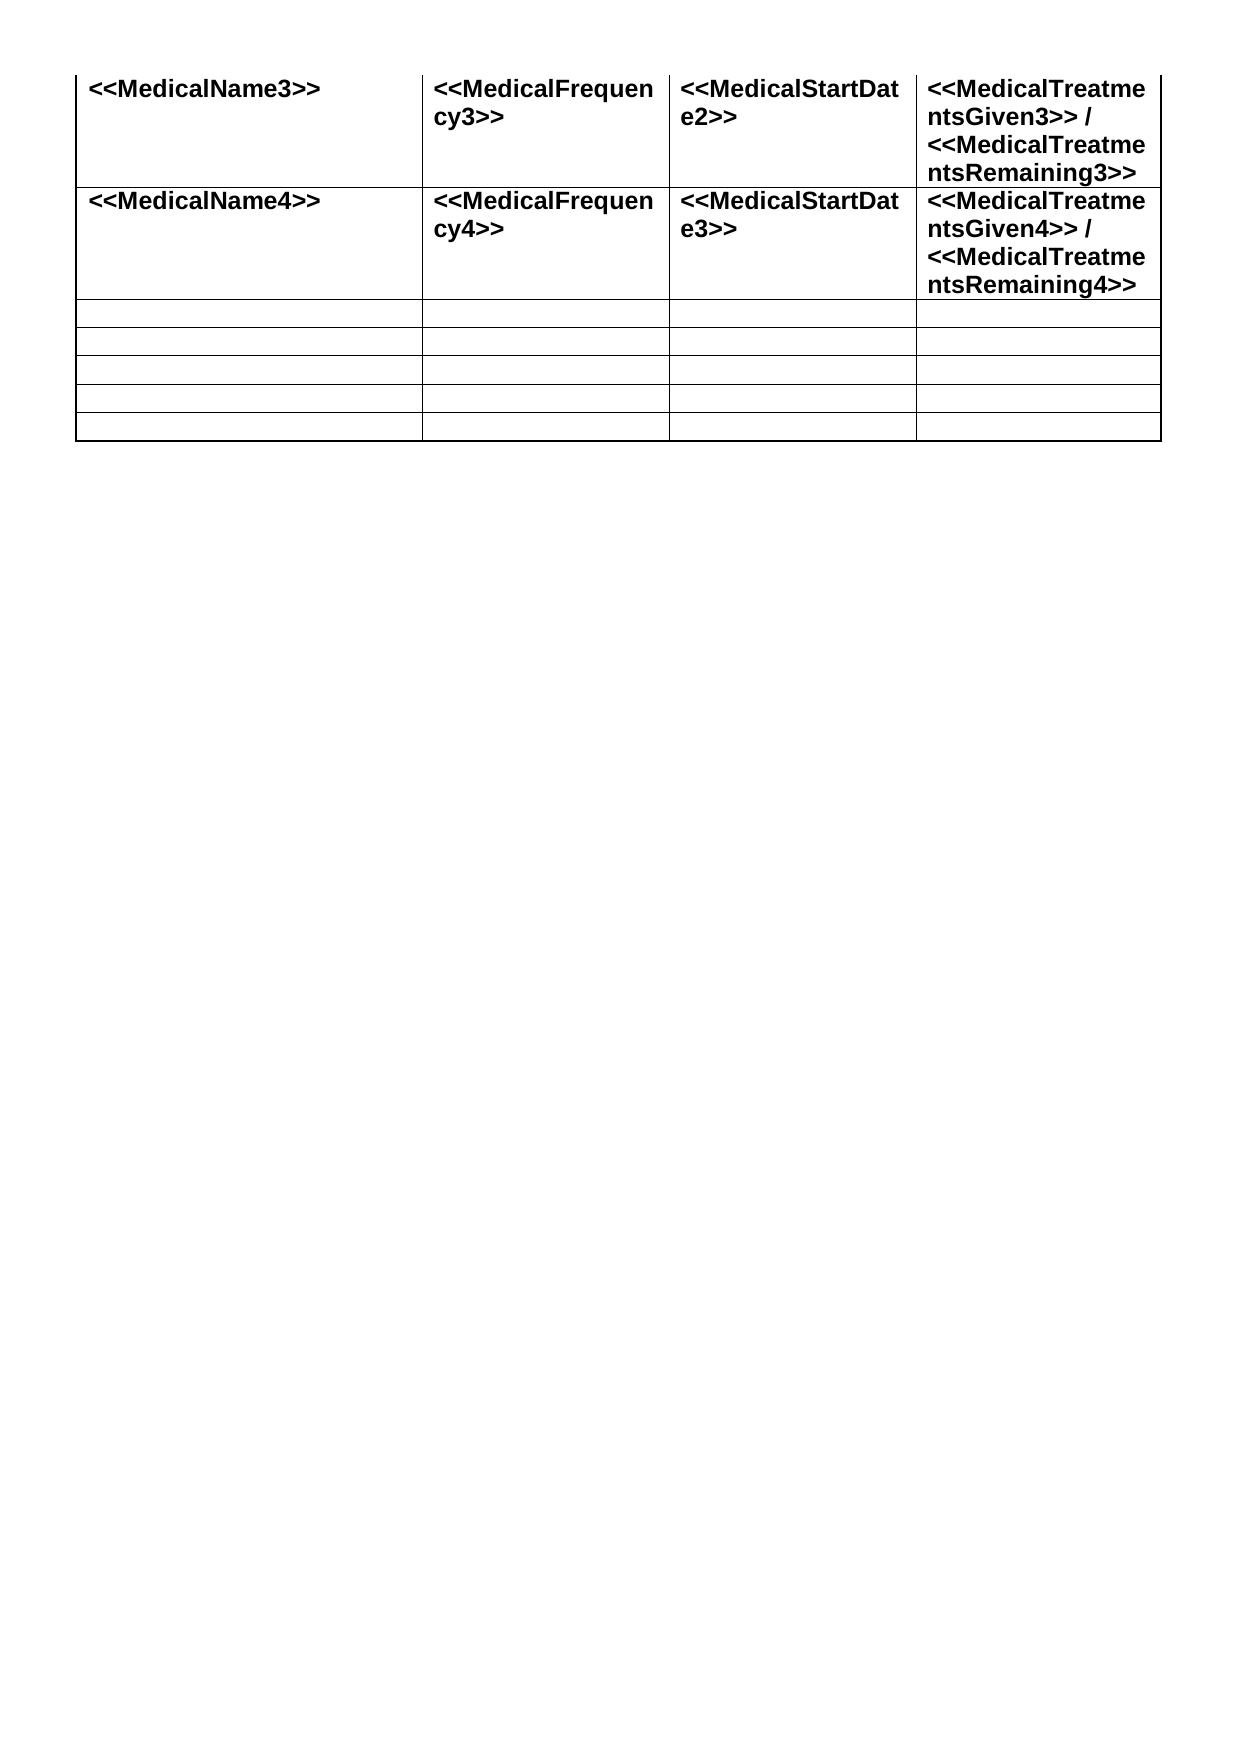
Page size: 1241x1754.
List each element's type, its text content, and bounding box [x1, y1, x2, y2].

table_cell <<MedicalFrequency4>> [423, 188, 669, 299]
table_cell [917, 385, 1160, 412]
table_cell <<MedicalName3>> [77, 75, 422, 187]
table_cell [670, 356, 916, 384]
table_cell [77, 328, 422, 355]
table_cell <<MedicalStartDate2>> [670, 75, 916, 187]
table_cell <<MedicalFrequency3>> [423, 75, 669, 187]
table_cell [917, 328, 1160, 355]
table_cell [670, 413, 916, 440]
table_cell [670, 300, 916, 327]
table_cell <<MedicalName4>> [77, 188, 422, 299]
table_cell [670, 385, 916, 412]
table_cell <<MedicalTreatmentsGiven4>> / <<MedicalTreatmentsRemaining4>> [917, 188, 1160, 299]
table_cell [670, 328, 916, 355]
table_cell [423, 385, 669, 412]
table_cell [423, 300, 669, 327]
table_cell [917, 413, 1160, 440]
table_cell [77, 413, 422, 440]
table_cell [917, 300, 1160, 327]
table_cell <<MedicalStartDate3>> [670, 188, 916, 299]
table_cell [917, 356, 1160, 384]
table_cell <<MedicalTreatmentsGiven3>> / <<MedicalTreatmentsRemaining3>> [917, 75, 1160, 187]
table_cell [423, 328, 669, 355]
table_cell [423, 356, 669, 384]
table_cell [77, 385, 422, 412]
table_cell [423, 413, 669, 440]
table_cell [77, 356, 422, 384]
table_cell [77, 300, 422, 327]
